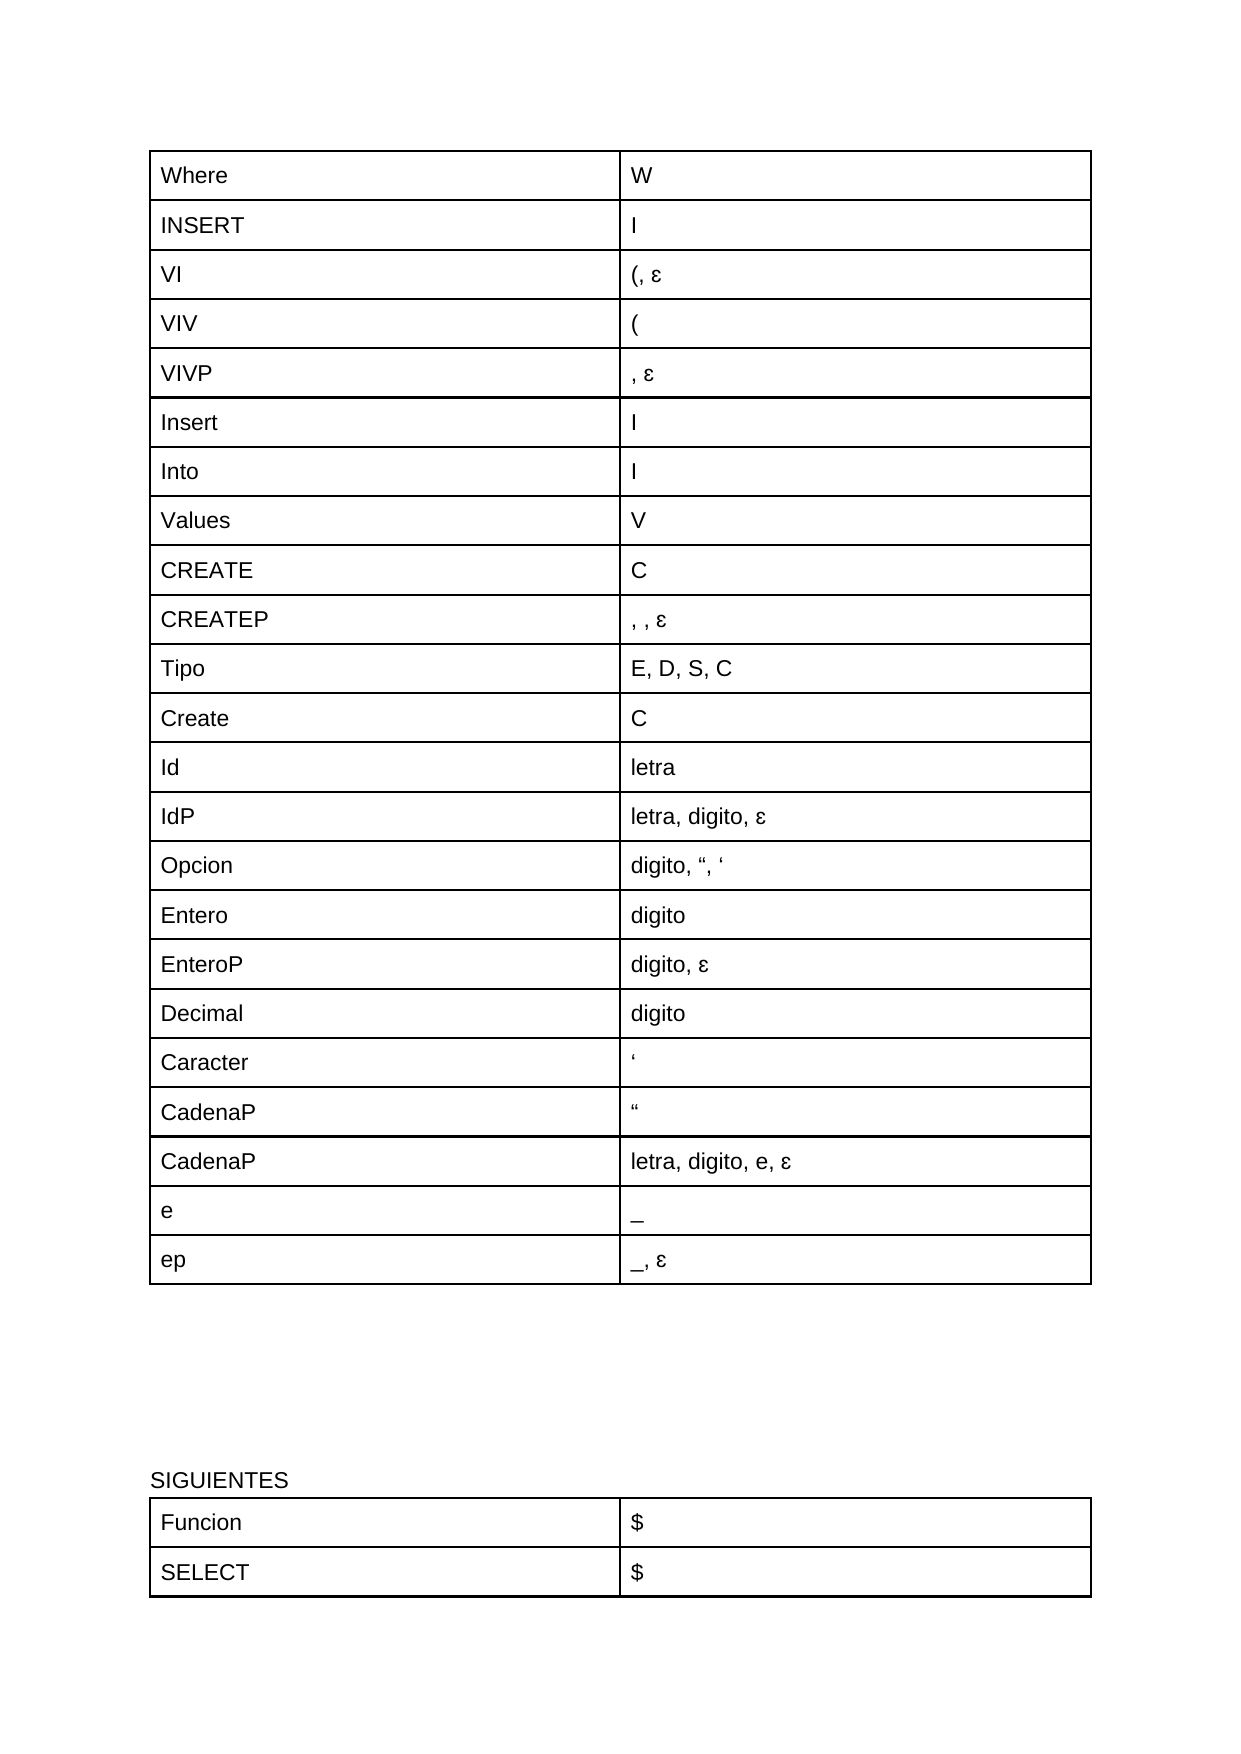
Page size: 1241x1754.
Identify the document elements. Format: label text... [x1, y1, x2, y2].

table_cell E, D, S, C [621, 645, 1090, 692]
table_cell W [621, 152, 1090, 199]
table_cell $ [621, 1548, 1090, 1595]
table_cell “ [621, 1088, 1090, 1135]
table_cell ep [151, 1236, 619, 1283]
table_cell Opcion [151, 842, 619, 889]
table_cell IdP [151, 793, 619, 840]
table_cell , , ɛ [621, 596, 1090, 643]
table_cell CadenaP [151, 1088, 619, 1135]
table_cell Where [151, 152, 619, 199]
table_cell Id [151, 743, 619, 791]
table_cell Create [151, 694, 619, 741]
table_cell letra, digito, e, ɛ [621, 1138, 1090, 1185]
table_cell CadenaP [151, 1138, 619, 1185]
table_cell digito, ɛ [621, 940, 1090, 988]
table_cell Into [151, 448, 619, 495]
table_cell VIVP [151, 349, 619, 396]
table_cell INSERT [151, 201, 619, 248]
table_cell VIV [151, 300, 619, 347]
table_cell letra, digito, ɛ [621, 793, 1090, 840]
table_cell Decimal [151, 990, 619, 1037]
table_cell Caracter [151, 1039, 619, 1086]
table_cell C [621, 694, 1090, 741]
table_cell (, ɛ [621, 251, 1090, 298]
table_cell C [621, 546, 1090, 593]
table_cell SELECT [151, 1548, 619, 1595]
table_cell V [621, 497, 1090, 544]
table_cell Entero [151, 891, 619, 938]
table_cell digito [621, 891, 1090, 938]
table_cell CREATE [151, 546, 619, 593]
text SIGUIENTES [150, 1467, 1090, 1493]
table_cell EnteroP [151, 940, 619, 988]
table_cell I [621, 201, 1090, 248]
table_header Funcion [151, 1499, 619, 1546]
table_cell ‘ [621, 1039, 1090, 1086]
table_cell Tipo [151, 645, 619, 692]
table_cell , ɛ [621, 349, 1090, 396]
table_cell e [151, 1187, 619, 1234]
table_cell _, ɛ [621, 1236, 1090, 1283]
table_cell I [621, 399, 1090, 446]
table_header $ [621, 1499, 1090, 1546]
table_cell Insert [151, 399, 619, 446]
table_cell letra [621, 743, 1090, 791]
table_cell ( [621, 300, 1090, 347]
table_cell digito, “, ‘ [621, 842, 1090, 889]
table_cell I [621, 448, 1090, 495]
table_cell digito [621, 990, 1090, 1037]
table_cell VI [151, 251, 619, 298]
table_cell _ [621, 1187, 1090, 1234]
table_cell CREATEP [151, 596, 619, 643]
table_cell Values [151, 497, 619, 544]
